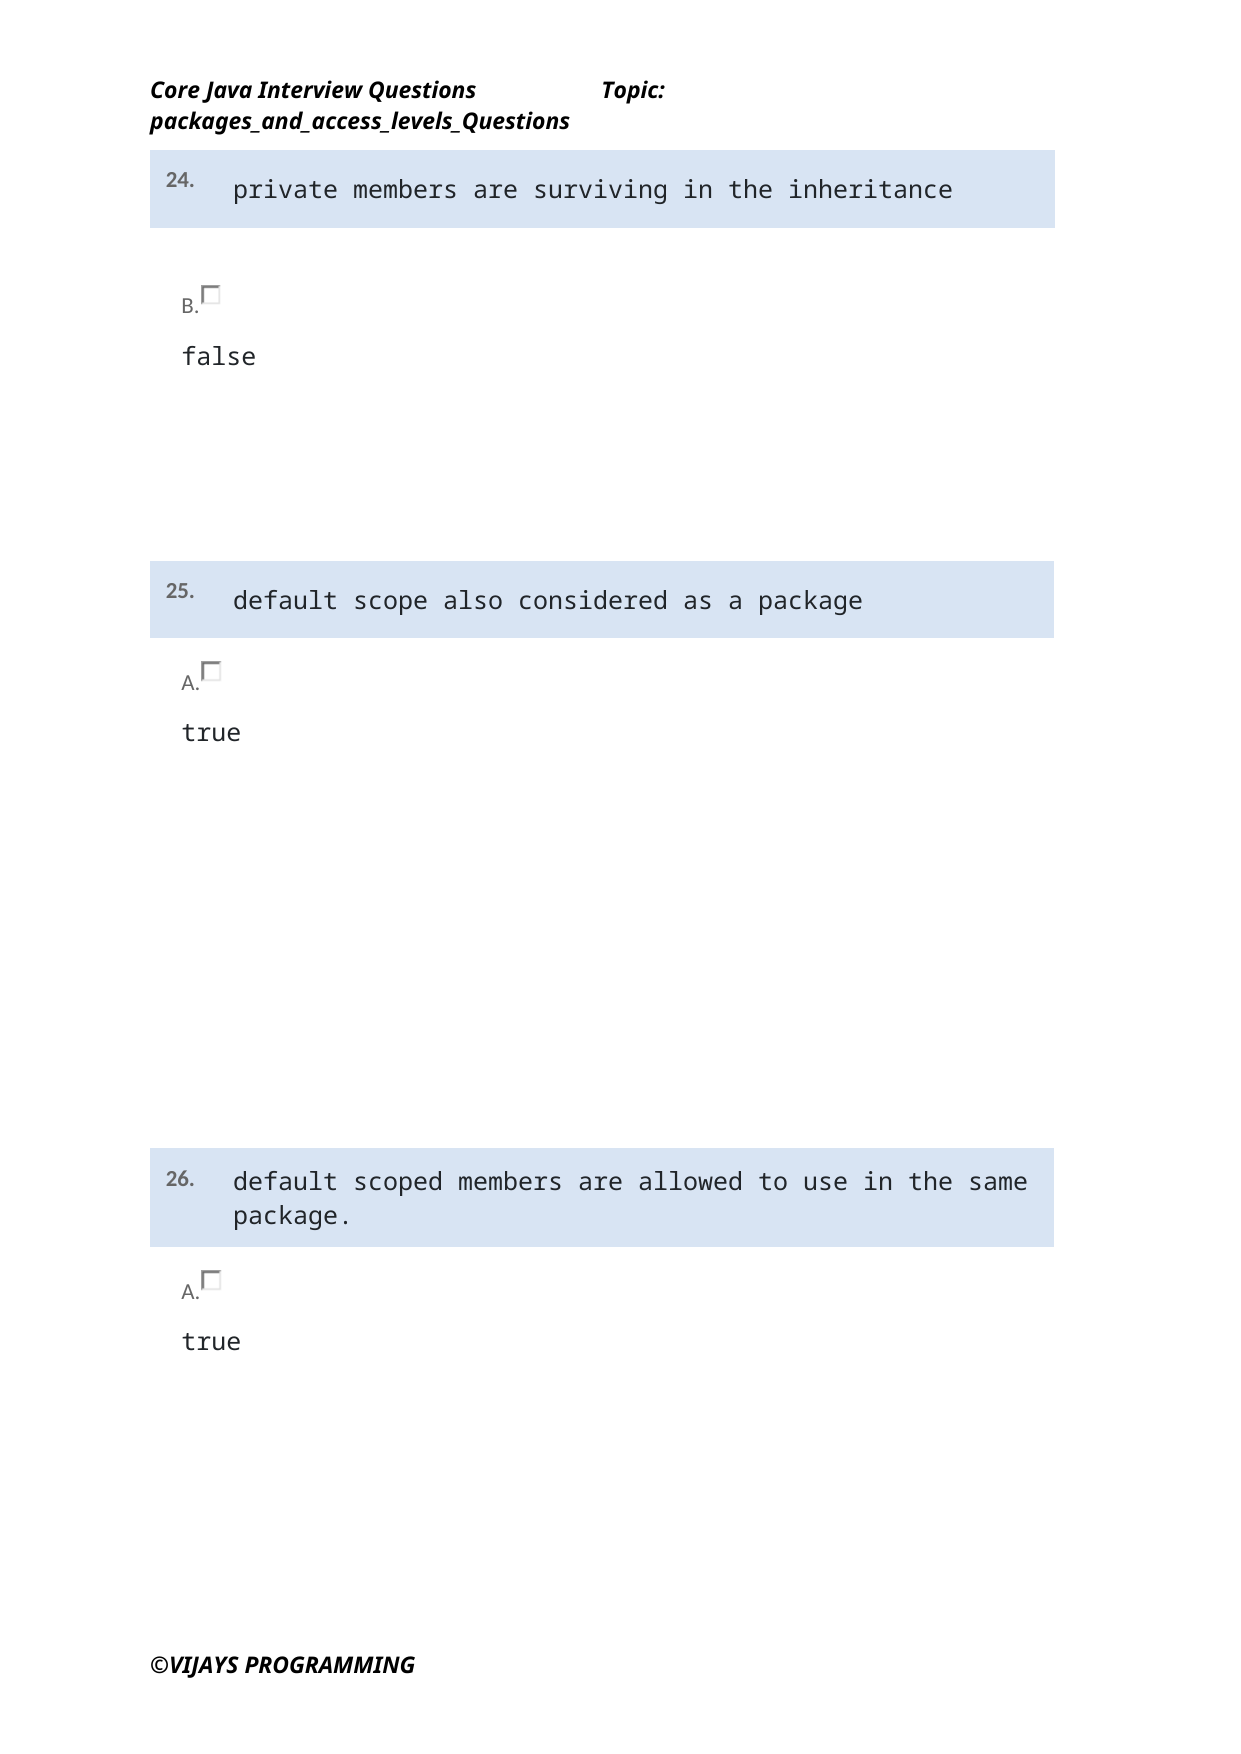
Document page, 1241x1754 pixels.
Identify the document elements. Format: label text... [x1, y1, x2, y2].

table_header [181, 851, 264, 919]
table_cell [150, 228, 1090, 490]
table_cell [150, 1248, 1090, 1544]
table_cell [150, 1078, 1090, 1148]
table_header [181, 244, 250, 278]
table_header 25. [150, 561, 217, 638]
table_header A. true [181, 654, 250, 851]
table_cell 24. [150, 150, 217, 228]
table_cell default scoped members are allowed to use in the same package. [217, 1148, 1054, 1247]
table_header A. true [181, 1263, 250, 1460]
table_header [181, 1460, 264, 1528]
table_cell [1055, 1148, 1090, 1247]
table_cell [150, 639, 1090, 1078]
table_cell [150, 490, 1090, 561]
table_cell 26. [150, 1148, 217, 1247]
table_cell private members are surviving in the inheritance [217, 150, 1055, 228]
table_cell [1055, 150, 1090, 228]
table_header default scope also considered as a package [217, 561, 1054, 638]
table_header B. false [181, 278, 264, 474]
table_header [1055, 561, 1090, 638]
table_cell [150, 1544, 1090, 1595]
